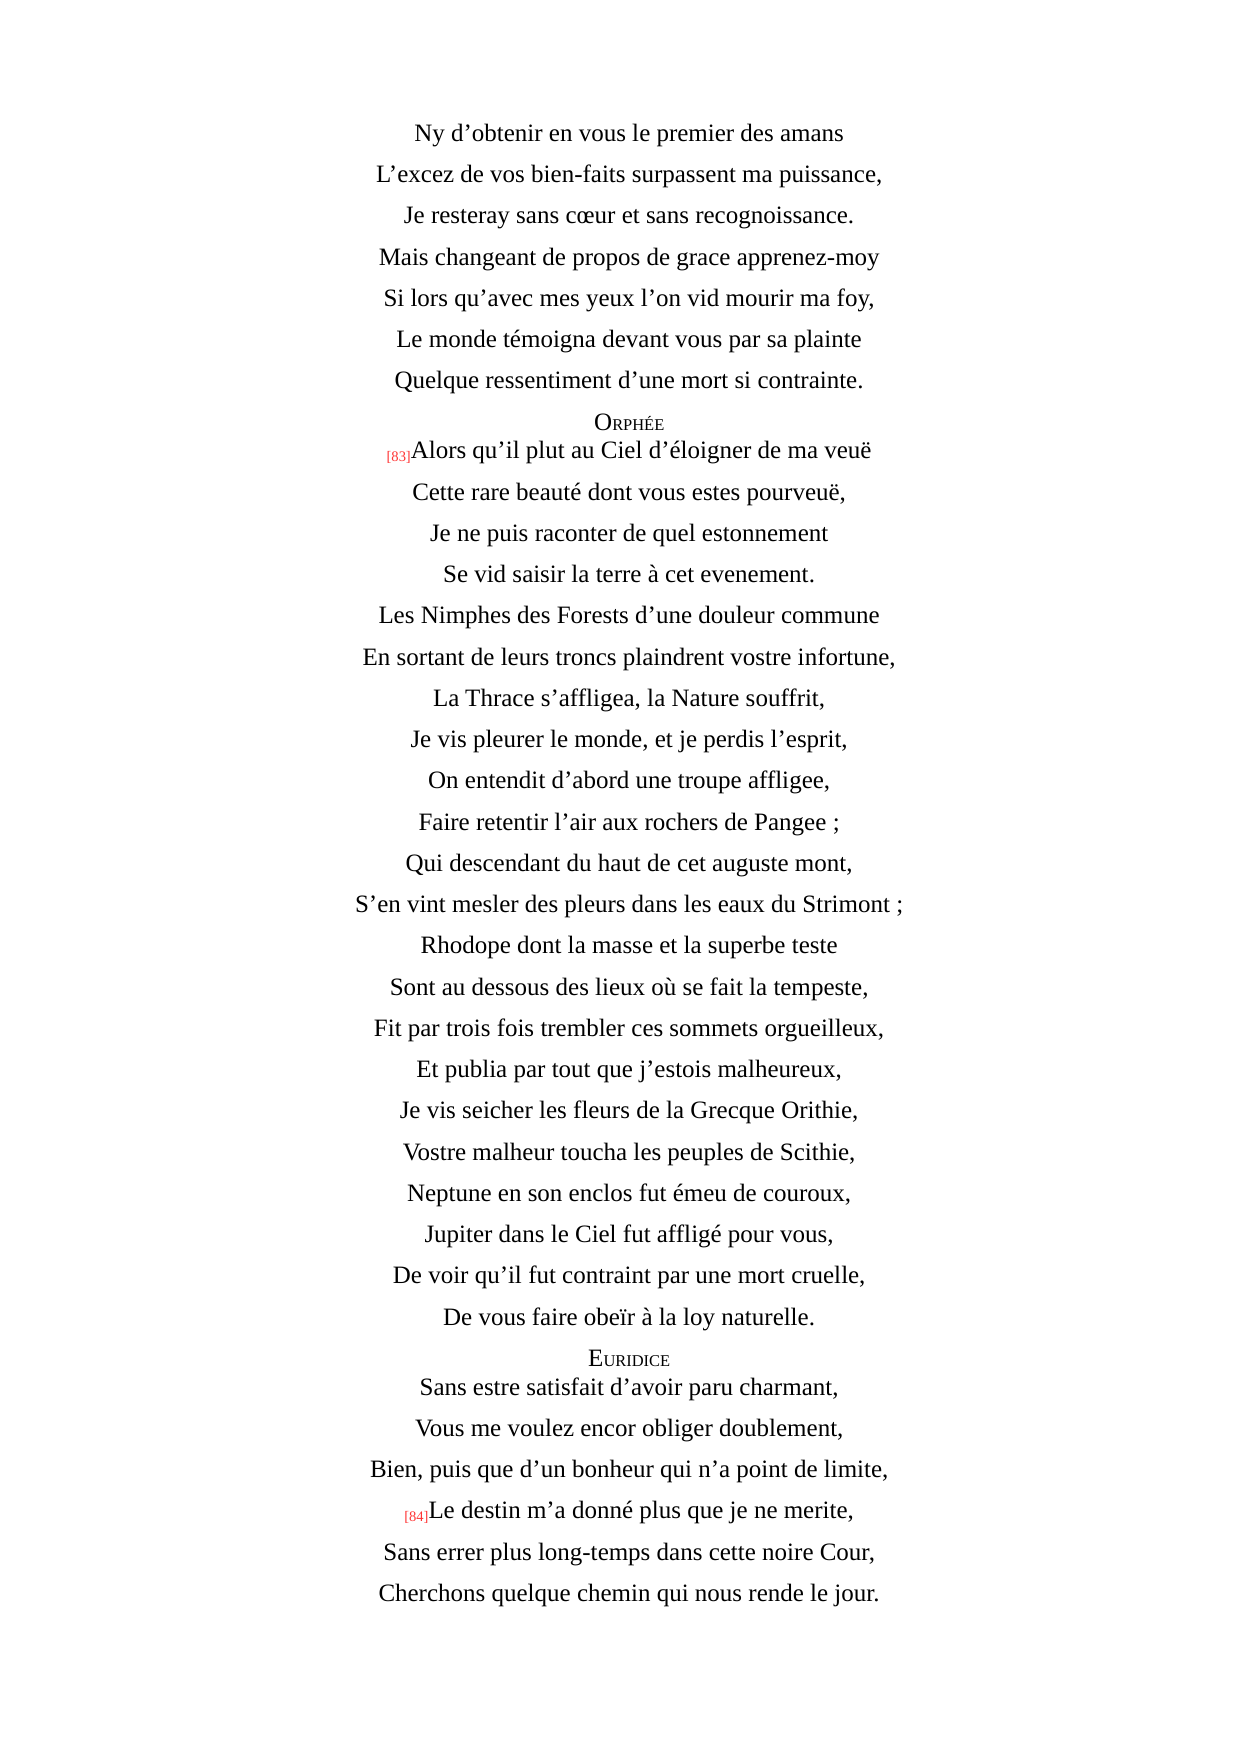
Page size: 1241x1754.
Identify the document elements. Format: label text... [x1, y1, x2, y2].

text Neptune en son enclos fut émeu de couroux, [118, 1178, 1122, 1207]
text Si lors qu’avec mes yeux l’on vid mourir ma foy, [118, 283, 1122, 312]
text Faire retentir l’air aux rochers de Pangee ; [118, 807, 1122, 836]
text Quelque ressentiment d’une mort si contrainte. [118, 366, 1122, 394]
text Je resteray sans cœur et sans recognoissance. [118, 201, 1122, 229]
text Sont au dessous des lieux où se fait la tempeste, [118, 972, 1122, 1001]
text Vous me voulez encor obliger doublement, [118, 1413, 1122, 1442]
text Cette rare beauté dont vous estes pourveuë, [118, 477, 1122, 506]
text Fit par trois fois trembler ces sommets orgueilleux, [118, 1013, 1122, 1042]
text En sortant de leurs troncs plaindrent vostre infortune, [118, 642, 1122, 671]
text La Thrace s’affligea, la Nature souffrit, [118, 683, 1122, 712]
text Cherchons quelque chemin qui nous rende le jour. [118, 1578, 1122, 1607]
text Je vis seicher les fleurs de la Grecque Orithie, [118, 1096, 1122, 1124]
text [84]Le destin m’a donné plus que je ne merite, [118, 1496, 1122, 1524]
text Les Nimphes des Forests d’une douleur commune [118, 601, 1122, 629]
text Orphée [118, 407, 1122, 436]
text S’en vint mesler des pleurs dans les eaux du Strimont ; [118, 889, 1122, 918]
text Qui descendant du haut de cet auguste mont, [118, 848, 1122, 877]
text Sans errer plus long-temps dans cette noire Cour, [118, 1537, 1122, 1566]
text Je ne puis raconter de quel estonnement [118, 518, 1122, 547]
text Se vid saisir la terre à cet evenement. [118, 559, 1122, 588]
text Mais changeant de propos de grace apprenez-moy [118, 242, 1122, 271]
text On entendit d’abord une troupe affligee, [118, 766, 1122, 794]
text Vostre malheur toucha les peuples de Scithie, [118, 1137, 1122, 1166]
text L’excez de vos bien-faits surpassent ma puissance, [118, 159, 1122, 188]
text Et publia par tout que j’estois malheureux, [118, 1054, 1122, 1083]
text Sans estre satisfait d’avoir paru charmant, [118, 1372, 1122, 1401]
text De voir qu’il fut contraint par une mort cruelle, [118, 1261, 1122, 1289]
text Bien, puis que d’un bonheur qui n’a point de limite, [118, 1454, 1122, 1483]
text Euridice [118, 1343, 1122, 1372]
text Jupiter dans le Ciel fut affligé pour vous, [118, 1219, 1122, 1248]
text Rhodope dont la masse et la superbe teste [118, 931, 1122, 959]
text De vous faire obeïr à la loy naturelle. [118, 1302, 1122, 1331]
text Ny d’obtenir en vous le premier des amans [118, 118, 1122, 147]
text Le monde témoigna devant vous par sa plainte [118, 324, 1122, 353]
text [83]Alors qu’il plut au Ciel d’éloigner de ma veuë [118, 436, 1122, 464]
text Je vis pleurer le monde, et je perdis l’esprit, [118, 724, 1122, 753]
